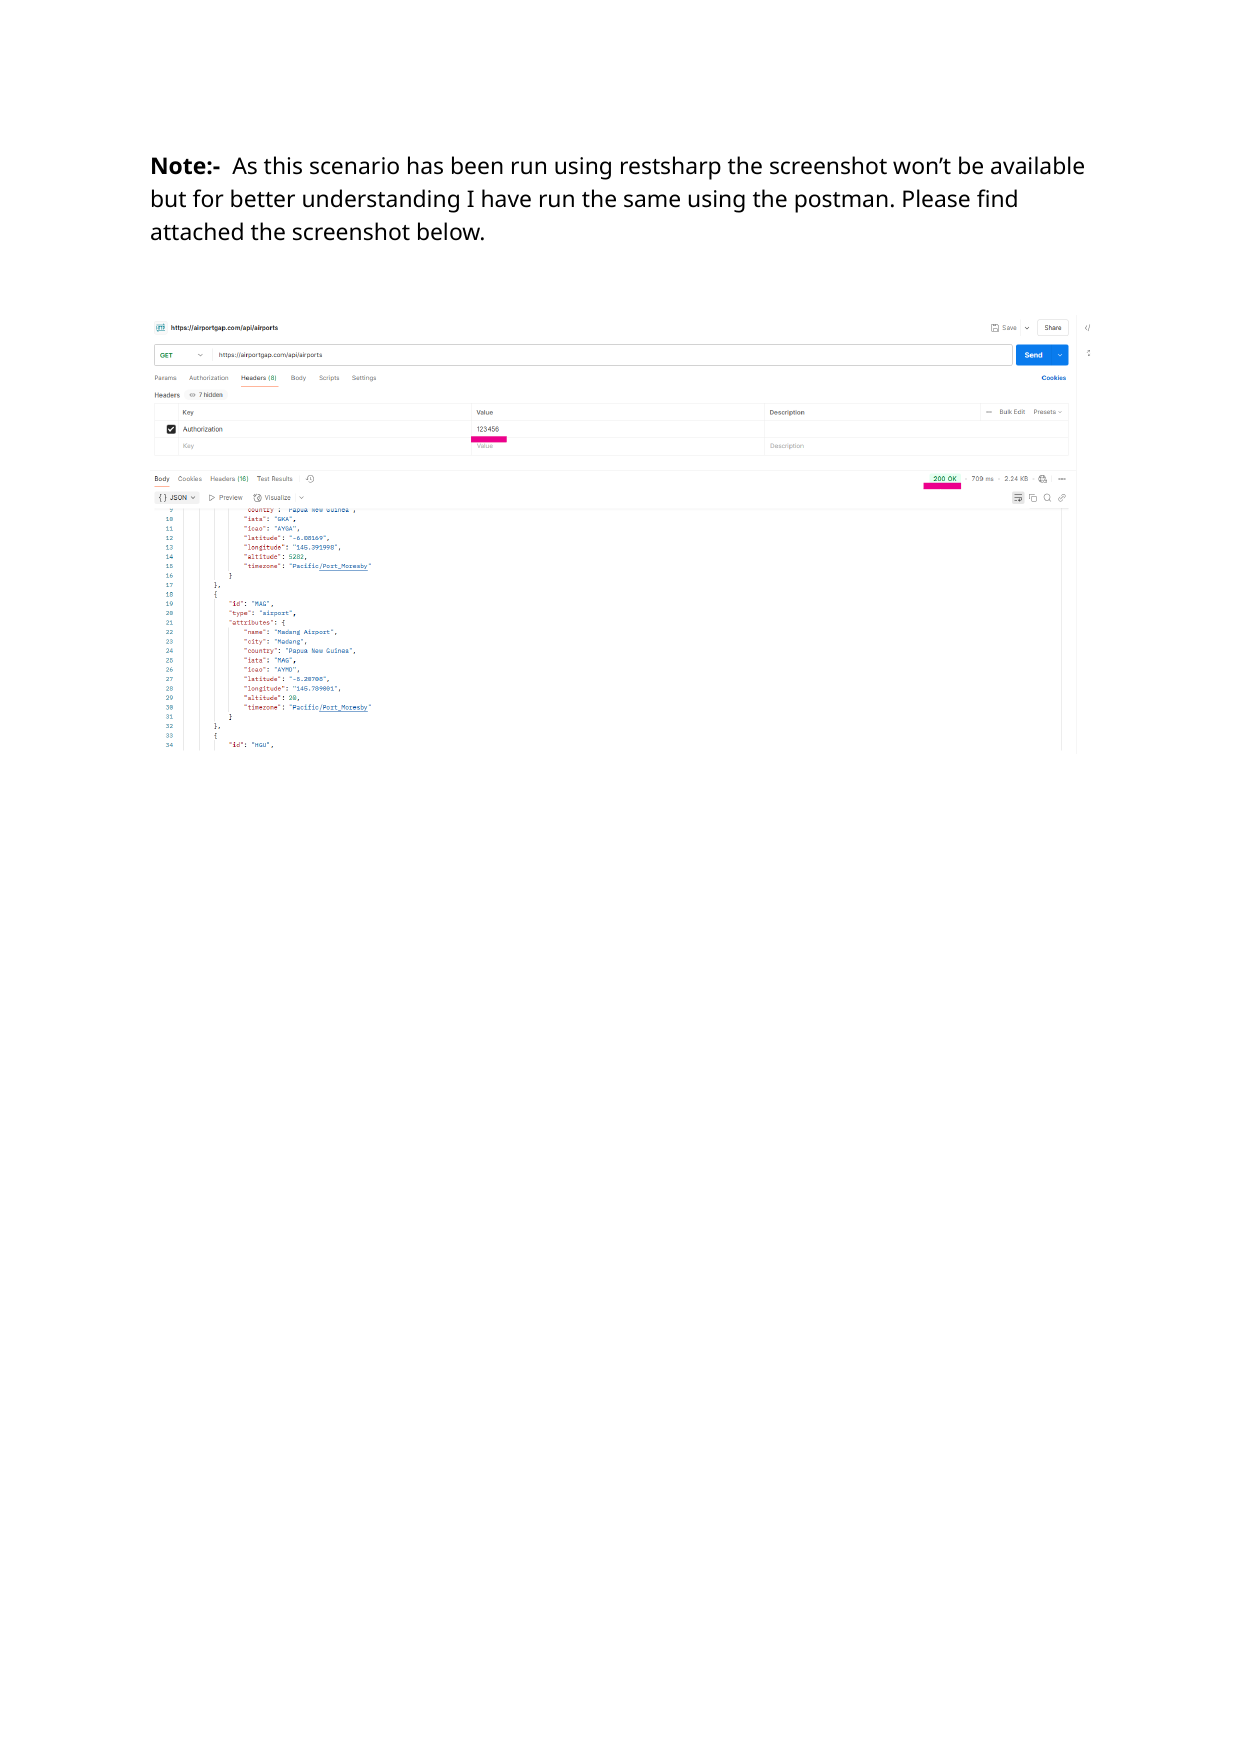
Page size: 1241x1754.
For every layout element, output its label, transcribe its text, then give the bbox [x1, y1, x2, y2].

text Note:- As this scenario has been run using restsharp the screenshot won’t be available but for better understanding I have run the same using the postman. Please find attached the screenshot below. [150, 150, 1090, 247]
